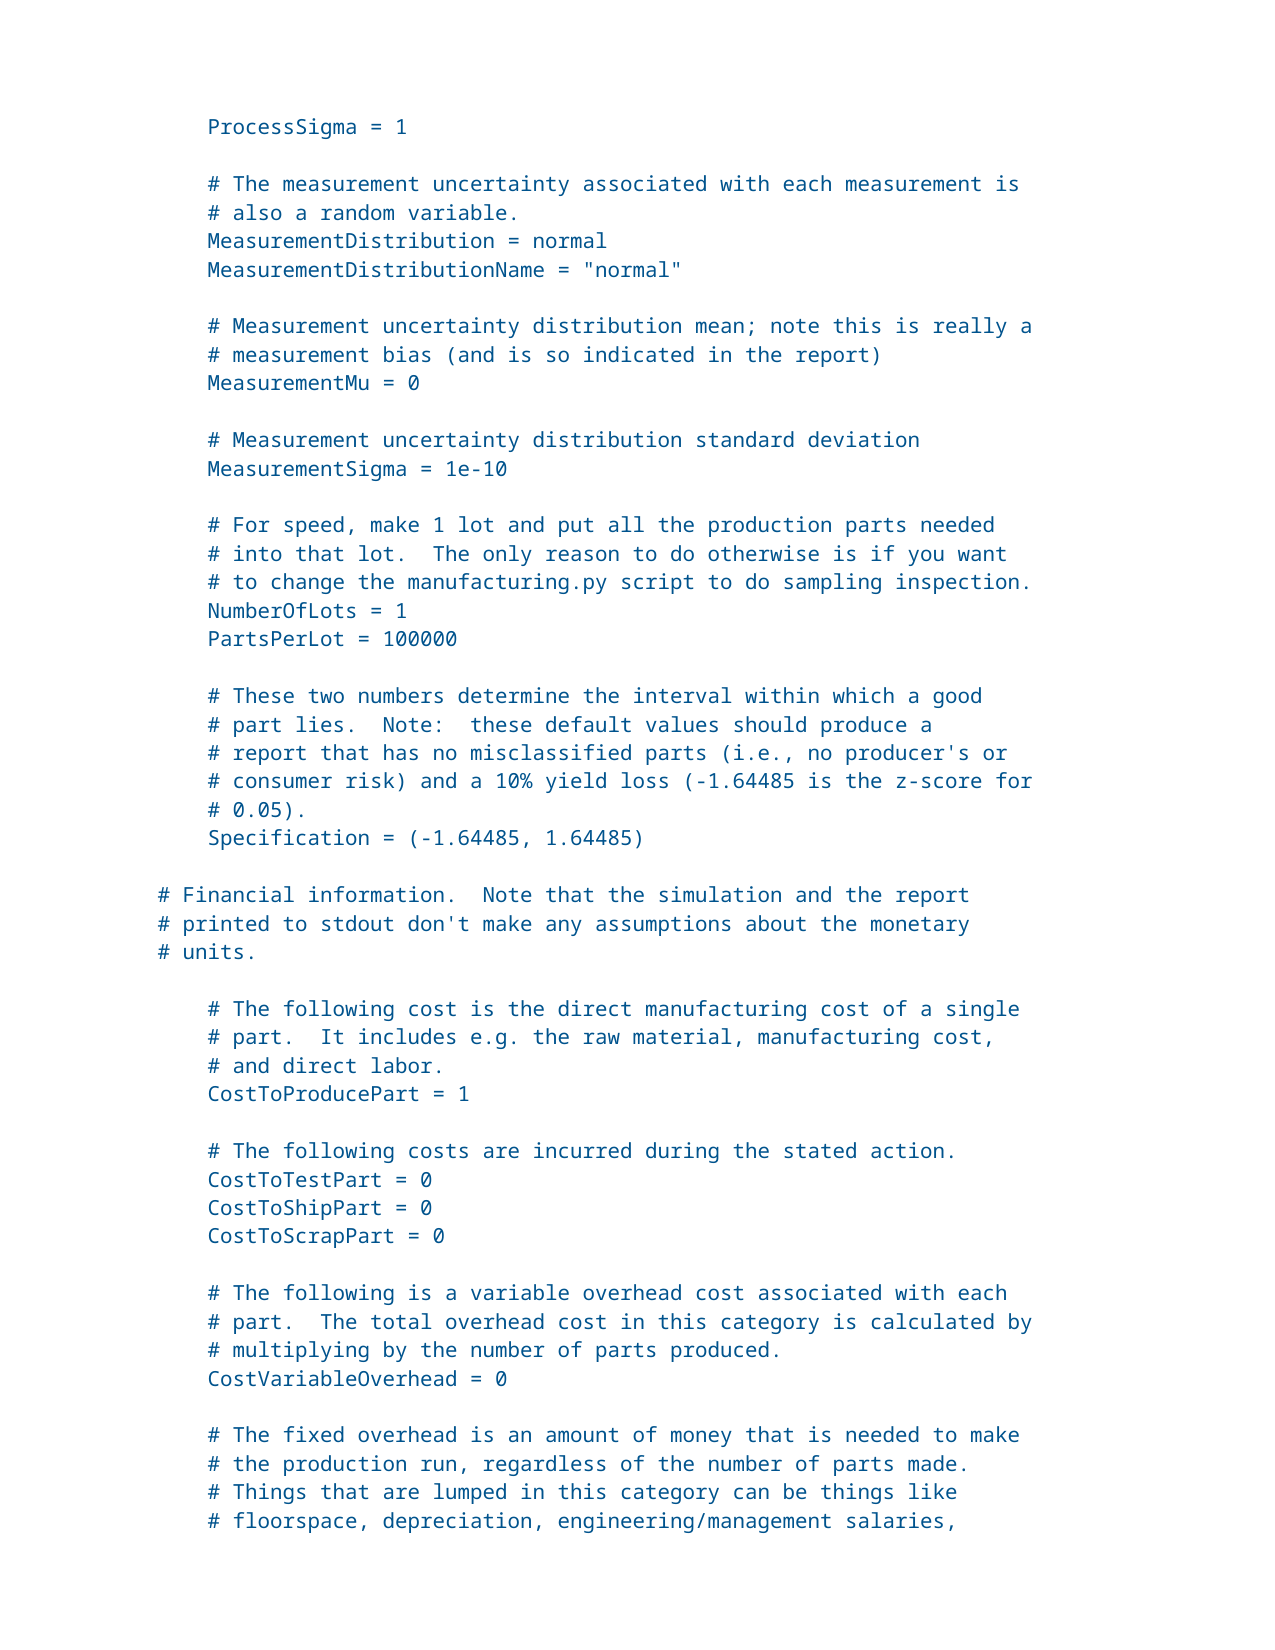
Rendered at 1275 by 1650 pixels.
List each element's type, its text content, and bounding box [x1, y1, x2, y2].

text # consumer risk) and a 10% yield loss (-1.64485 is the z-score for [157, 767, 1162, 795]
text # floorspace, depreciation, engineering/management salaries, [157, 1506, 1162, 1534]
text CostToScrapPart = 0 [157, 1222, 1162, 1250]
text ProcessSigma = 1 [157, 112, 1162, 141]
text # The following costs are incurred during the stated action. [157, 1136, 1162, 1165]
text # 0.05). [157, 795, 1162, 823]
text # printed to stdout don't make any assumptions about the monetary [157, 909, 1162, 937]
text NumberOfLots = 1 [157, 596, 1162, 624]
text CostToProducePart = 1 [157, 1079, 1162, 1108]
text # Measurement uncertainty distribution mean; note this is really a [157, 312, 1162, 340]
text MeasurementMu = 0 [157, 368, 1162, 397]
text MeasurementDistribution = normal [157, 226, 1162, 255]
text MeasurementSigma = 1e-10 [157, 454, 1162, 482]
text # part. The total overhead cost in this category is calculated by [157, 1307, 1162, 1335]
text # report that has no misclassified parts (i.e., no producer's or [157, 738, 1162, 767]
text # For speed, make 1 lot and put all the production parts needed [157, 511, 1162, 539]
text # measurement bias (and is so indicated in the report) [157, 340, 1162, 368]
text CostToTestPart = 0 [157, 1165, 1162, 1193]
text # units. [157, 937, 1162, 966]
text # Measurement uncertainty distribution standard deviation [157, 425, 1162, 454]
text # These two numbers determine the interval within which a good [157, 681, 1162, 710]
text # Financial information. Note that the simulation and the report [157, 880, 1162, 909]
text # also a random variable. [157, 198, 1162, 226]
text Specification = (-1.64485, 1.64485) [157, 823, 1162, 852]
text # part. It includes e.g. the raw material, manufacturing cost, [157, 1022, 1162, 1051]
text # multiplying by the number of parts produced. [157, 1335, 1162, 1364]
text CostVariableOverhead = 0 [157, 1364, 1162, 1392]
text # The measurement uncertainty associated with each measurement is [157, 169, 1162, 198]
text # The following cost is the direct manufacturing cost of a single [157, 994, 1162, 1022]
text # The fixed overhead is an amount of money that is needed to make [157, 1421, 1162, 1449]
text # the production run, regardless of the number of parts made. [157, 1449, 1162, 1477]
text # part lies. Note: these default values should produce a [157, 710, 1162, 738]
text PartsPerLot = 100000 [157, 624, 1162, 653]
text # into that lot. The only reason to do otherwise is if you want [157, 539, 1162, 567]
text # The following is a variable overhead cost associated with each [157, 1278, 1162, 1307]
text # to change the manufacturing.py script to do sampling inspection. [157, 567, 1162, 596]
text # Things that are lumped in this category can be things like [157, 1477, 1162, 1506]
text # and direct labor. [157, 1051, 1162, 1079]
text MeasurementDistributionName = "normal" [157, 255, 1162, 283]
text CostToShipPart = 0 [157, 1193, 1162, 1222]
